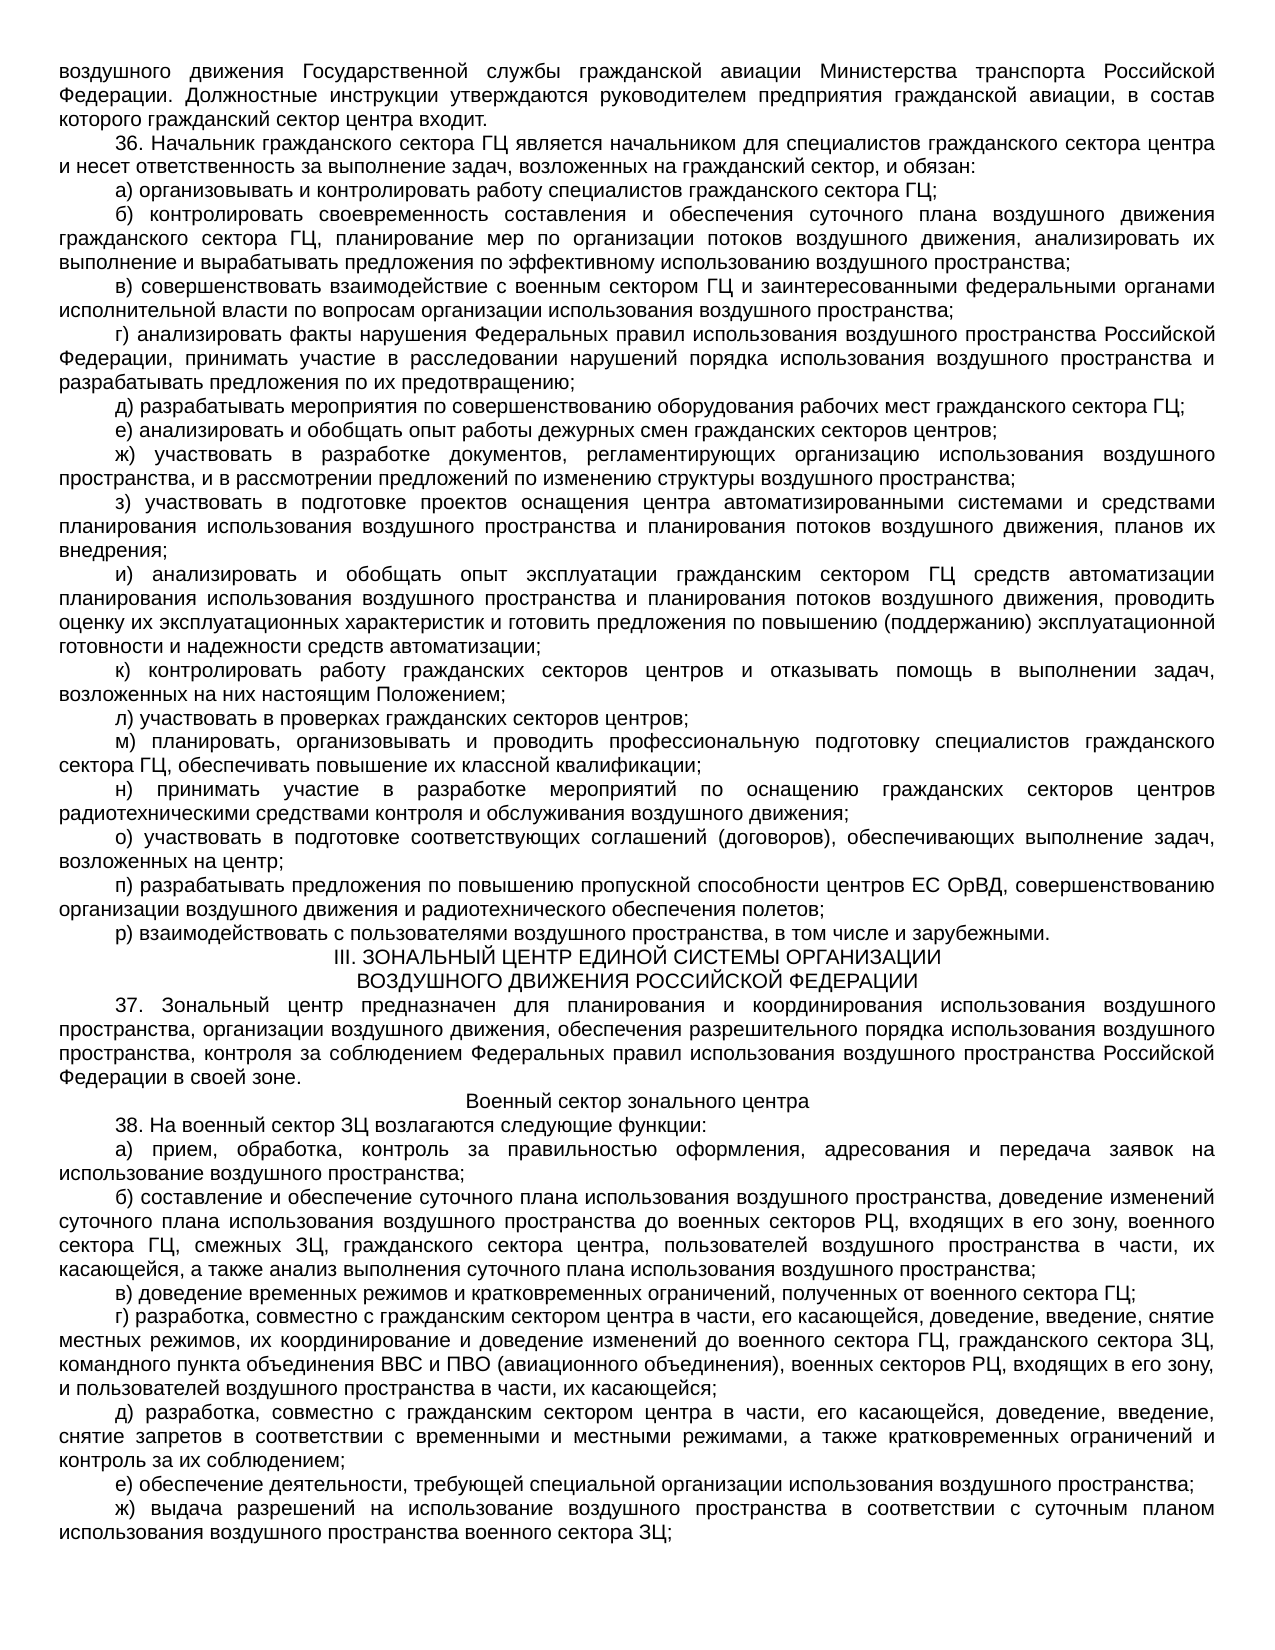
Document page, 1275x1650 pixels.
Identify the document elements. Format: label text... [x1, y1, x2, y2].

text ВОЗДУШНОГО ДВИЖЕНИЯ РОССИЙСКОЙ ФЕДЕРАЦИИ [58, 969, 1216, 993]
text 38. На военный сектор ЗЦ возлагаются следующие функции: [58, 1113, 1216, 1137]
text д) разрабатывать мероприятия по совершенствованию оборудования рабочих мест гражданского сектора ГЦ; [58, 394, 1216, 418]
text м) планировать, организовывать и проводить профессиональную подготовку специалистов гражданского сектора ГЦ, обеспечивать повышение их классной квалификации; [58, 729, 1216, 777]
text и) анализировать и обобщать опыт эксплуатации гражданским сектором ГЦ средств автоматизации планирования использования воздушного пространства и планирования потоков воздушного движения, проводить оценку их эксплуатационных характеристик и готовить предложения по повышению (поддержанию) эксплуатационной готовности и надежности средств автоматизации; [58, 562, 1216, 657]
text в) совершенствовать взаимодействие с военным сектором ГЦ и заинтересованными федеральными органами исполнительной власти по вопросам организации использования воздушного пространства; [58, 274, 1216, 322]
text в) доведение временных режимов и кратковременных ограничений, полученных от военного сектора ГЦ; [58, 1280, 1216, 1304]
text к) контролировать работу гражданских секторов центров и отказывать помощь в выполнении задач, возложенных на них настоящим Положением; [58, 657, 1216, 705]
text л) участвовать в проверках гражданских секторов центров; [58, 705, 1216, 729]
text н) принимать участие в разработке мероприятий по оснащению гражданских секторов центров радиотехническими средствами контроля и обслуживания воздушного движения; [58, 777, 1216, 825]
text б) контролировать своевременность составления и обеспечения суточного плана воздушного движения гражданского сектора ГЦ, планирование мер по организации потоков воздушного движения, анализировать их выполнение и вырабатывать предложения по эффективному использованию воздушного пространства; [58, 202, 1216, 274]
text о) участвовать в подготовке соответствующих соглашений (договоров), обеспечивающих выполнение задач, возложенных на центр; [58, 825, 1216, 873]
text б) составление и обеспечение суточного плана использования воздушного пространства, доведение изменений суточного плана использования воздушного пространства до военных секторов РЦ, входящих в его зону, военного сектора ГЦ, смежных ЗЦ, гражданского сектора центра, пользователей воздушного пространства в части, их касающейся, а также анализ выполнения суточного плана использования воздушного пространства; [58, 1184, 1216, 1280]
text 37. Зональный центр предназначен для планирования и координирования использования воздушного пространства, организации воздушного движения, обеспечения разрешительного порядка использования воздушного пространства, контроля за соблюдением Федеральных правил использования воздушного пространства Российской Федерации в своей зоне. [58, 993, 1216, 1089]
text е) обеспечение деятельности, требующей специальной организации использования воздушного пространства; [58, 1472, 1216, 1496]
text е) анализировать и обобщать опыт работы дежурных смен гражданских секторов центров; [58, 418, 1216, 442]
text воздушного движения Государственной службы гражданской авиации Министерства транспорта Российской Федерации. Должностные инструкции утверждаются руководителем предприятия гражданской авиации, в состав которого гражданский сектор центра входит. [58, 58, 1216, 130]
text III. ЗОНАЛЬНЫЙ ЦЕНТР ЕДИНОЙ СИСТЕМЫ ОРГАНИЗАЦИИ [58, 945, 1216, 969]
text п) разрабатывать предложения по повышению пропускной способности центров ЕС ОрВД, совершенствованию организации воздушного движения и радиотехнического обеспечения полетов; [58, 873, 1216, 921]
text г) анализировать факты нарушения Федеральных правил использования воздушного пространства Российской Федерации, принимать участие в расследовании нарушений порядка использования воздушного пространства и разрабатывать предложения по их предотвращению; [58, 322, 1216, 394]
text г) разработка, совместно с гражданским сектором центра в части, его касающейся, доведение, введение, снятие местных режимов, их координирование и доведение изменений до военного сектора ГЦ, гражданского сектора ЗЦ, командного пункта объединения ВВС и ПВО (авиационного объединения), военных секторов РЦ, входящих в его зону, и пользователей воздушного пространства в части, их касающейся; [58, 1304, 1216, 1400]
text р) взаимодействовать с пользователями воздушного пространства, в том числе и зарубежными. [58, 921, 1216, 945]
text 36. Начальник гражданского сектора ГЦ является начальником для специалистов гражданского сектора центра и несет ответственность за выполнение задач, возложенных на гражданский сектор, и обязан: [58, 130, 1216, 178]
text з) участвовать в подготовке проектов оснащения центра автоматизированными системами и средствами планирования использования воздушного пространства и планирования потоков воздушного движения, планов их внедрения; [58, 490, 1216, 562]
text ж) участвовать в разработке документов, регламентирующих организацию использования воздушного пространства, и в рассмотрении предложений по изменению структуры воздушного пространства; [58, 442, 1216, 490]
text а) прием, обработка, контроль за правильностью оформления, адресования и передача заявок на использование воздушного пространства; [58, 1137, 1216, 1184]
text а) организовывать и контролировать работу специалистов гражданского сектора ГЦ; [58, 178, 1216, 202]
text ж) выдача разрешений на использование воздушного пространства в соответствии с суточным планом использования воздушного пространства военного сектора ЗЦ; [58, 1496, 1216, 1544]
text Военный сектор зонального центра [58, 1089, 1216, 1113]
text д) разработка, совместно с гражданским сектором центра в части, его касающейся, доведение, введение, снятие запретов в соответствии с временными и местными режимами, а также кратковременных ограничений и контроль за их соблюдением; [58, 1400, 1216, 1472]
